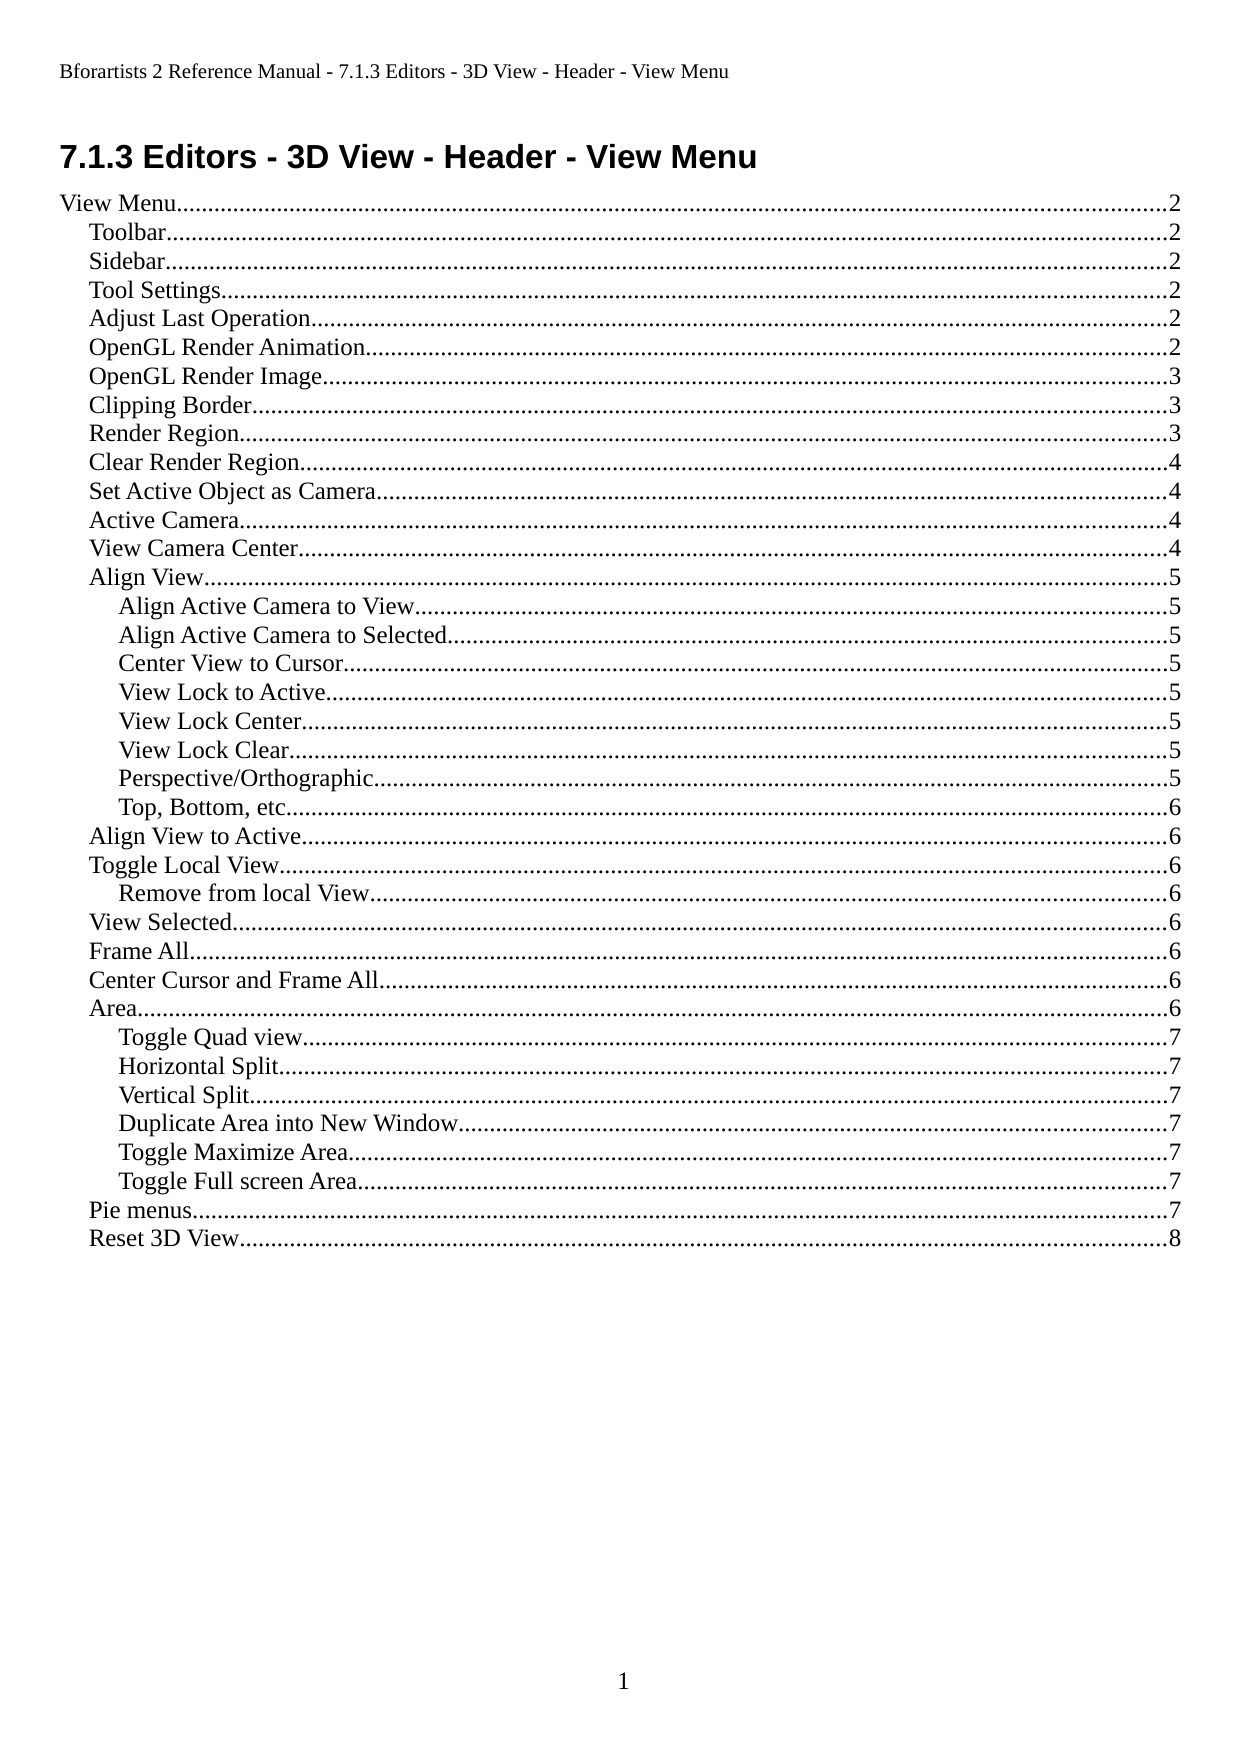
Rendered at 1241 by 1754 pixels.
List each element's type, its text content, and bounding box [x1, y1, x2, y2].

text Perspective/Orthographic 5 [118, 763, 1181, 792]
text Align Active Camera to View 5 [118, 591, 1181, 620]
text View Lock Center 5 [118, 706, 1181, 735]
text Toggle Maximize Area 7 [118, 1137, 1181, 1166]
text Toggle Local View 6 [88, 850, 1181, 878]
subtitle 7.1.3 Editors - 3D View - Header - View Menu [59, 138, 1181, 176]
text Vertical Split 7 [118, 1080, 1181, 1108]
text Align View to Active 6 [88, 821, 1181, 850]
text Align Active Camera to Selected 5 [118, 620, 1181, 648]
text Adjust Last Operation 2 [88, 303, 1181, 332]
text Toggle Full screen Area 7 [118, 1166, 1181, 1195]
text View Lock to Active 5 [118, 677, 1181, 706]
text Sidebar 2 [88, 246, 1181, 275]
text View Selected 6 [88, 907, 1181, 936]
text View Lock Clear 5 [118, 735, 1181, 763]
text Clipping Border 3 [88, 390, 1181, 418]
text Set Active Object as Camera 4 [88, 476, 1181, 505]
text Frame All 6 [88, 936, 1181, 965]
text Align View 5 [88, 562, 1181, 591]
text Center View to Cursor 5 [118, 648, 1181, 677]
text Area 6 [88, 993, 1181, 1022]
text Toolbar 2 [88, 217, 1181, 246]
text OpenGL Render Animation 2 [88, 332, 1181, 361]
text OpenGL Render Image 3 [88, 361, 1181, 390]
text View Camera Center 4 [88, 533, 1181, 562]
text Active Camera 4 [88, 505, 1181, 533]
text Center Cursor and Frame All 6 [88, 965, 1181, 993]
text Render Region 3 [88, 418, 1181, 447]
text Horizontal Split 7 [118, 1051, 1181, 1080]
text Tool Settings 2 [88, 275, 1181, 303]
text Top, Bottom, etc. 6 [118, 792, 1181, 821]
text Duplicate Area into New Window 7 [118, 1108, 1181, 1137]
text Clear Render Region 4 [88, 447, 1181, 476]
text Pie menus 7 [88, 1195, 1181, 1223]
text View Menu 2 [59, 188, 1181, 217]
text Remove from local View 6 [118, 878, 1181, 907]
text Toggle Quad view 7 [118, 1022, 1181, 1051]
text Reset 3D View 8 [88, 1223, 1181, 1252]
